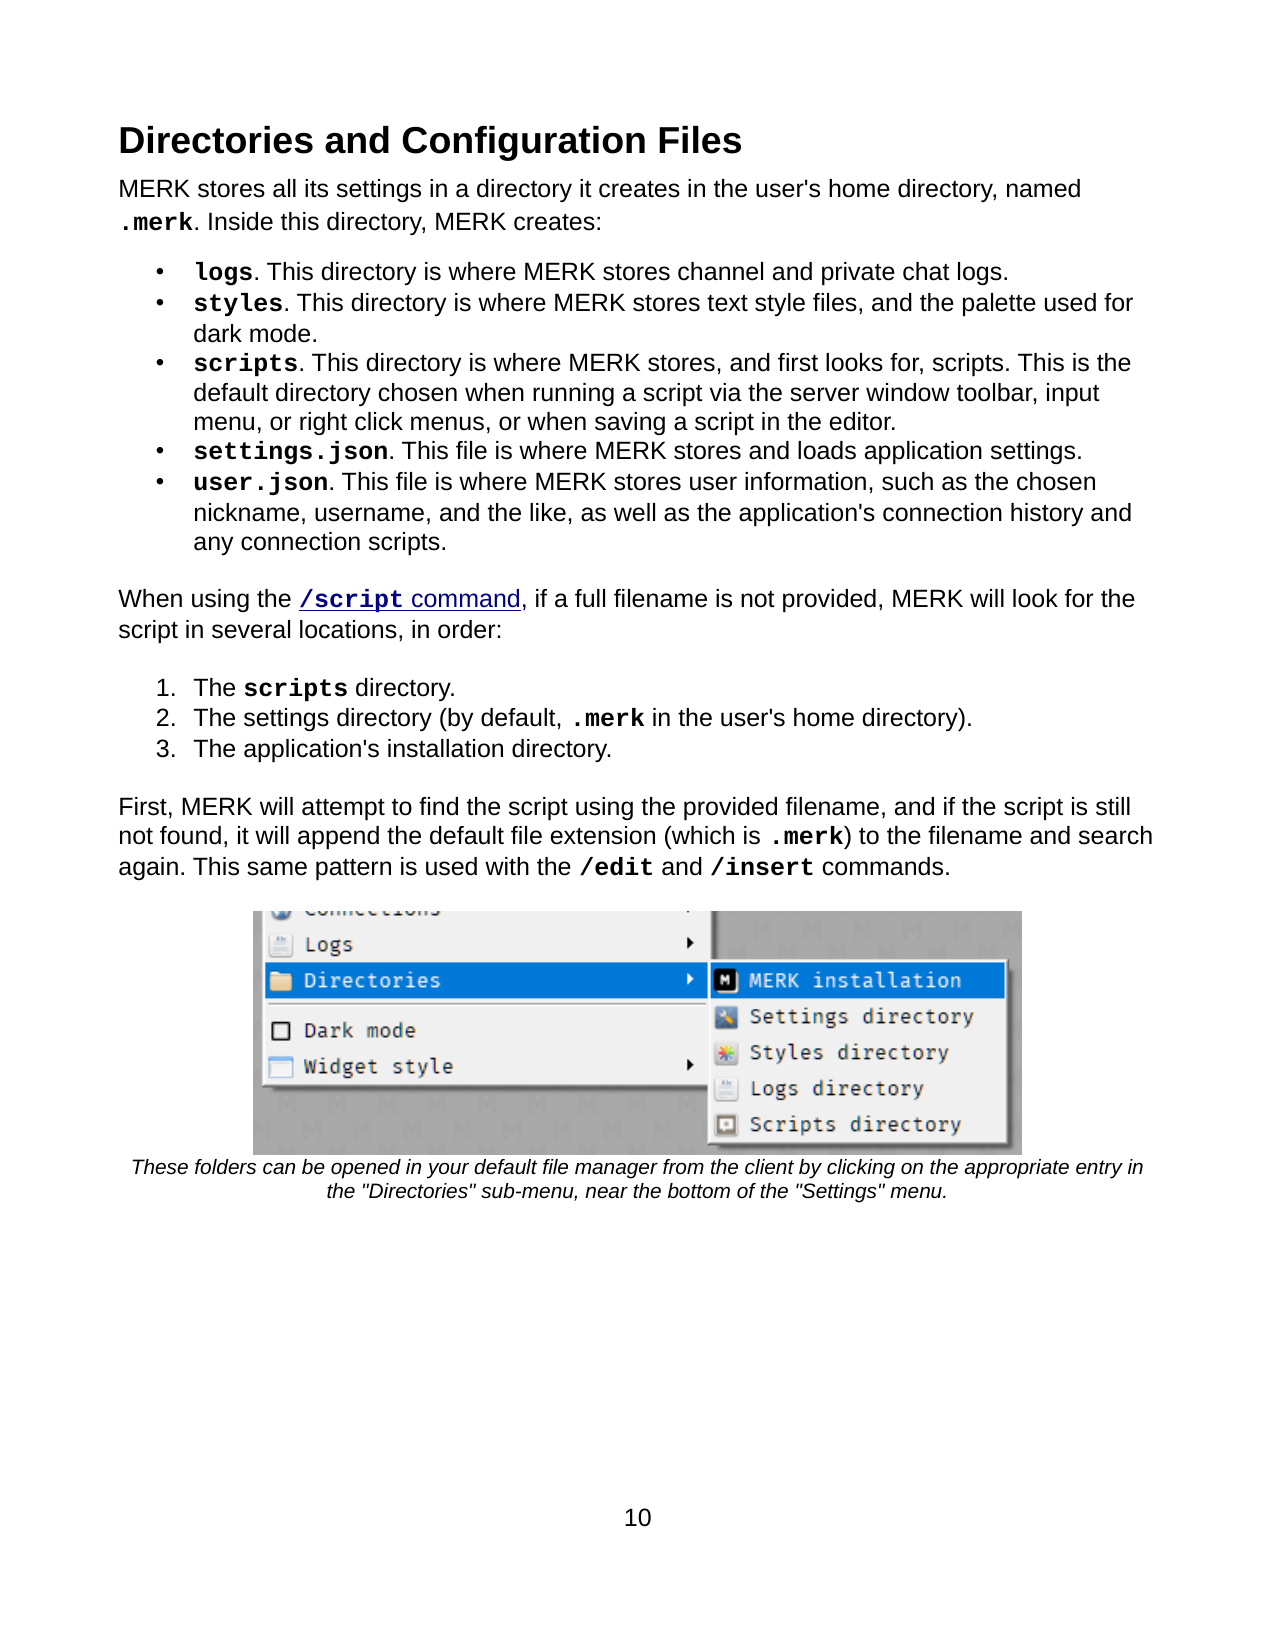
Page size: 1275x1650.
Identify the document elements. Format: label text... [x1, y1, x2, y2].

text These folders can be opened in your default file manager from the client by clicking on the appropriate entry in the "Directories" sub-menu, near the bottom of the "Settings" menu. [118, 1155, 1157, 1203]
subtitle Directories and Configuration Files [118, 118, 1157, 161]
list user.json. This file is where MERK stores user information, such as the chosen nickname, username, and the like, as well as the application's connection history and any connection scripts. [156, 467, 1157, 555]
list styles. This directory is where MERK stores text style files, and the palette used for dark mode. [156, 288, 1157, 347]
text When using the /script command, if a full filename is not provided, MERK will look for the script in several locations, in order: [118, 584, 1157, 644]
list logs. This directory is where MERK stores channel and private chat logs. [156, 257, 1157, 288]
list The settings directory (by default, .merk in the user's home directory). [156, 703, 1157, 734]
picture [253, 911, 1022, 1155]
text MERK stores all its settings in a directory it creates in the user's home directory, named .merk. Inside this directory, MERK creates: [118, 174, 1157, 238]
list The application's installation directory. [156, 734, 1157, 763]
list scripts. This directory is where MERK stores, and first looks for, scripts. This is the default directory chosen when running a script via the server window toolbar, input menu, or right click menus, or when saving a script in the editor. [156, 347, 1157, 436]
list settings.json. This file is where MERK stores and loads application settings. [156, 436, 1157, 467]
list The scripts directory. [156, 672, 1157, 703]
text First, MERK will attempt to find the script using the provided filename, and if the script is still not found, it will append the default file extension (which is .merk) to the filename and search again. This same pattern is used with the /edit and /insert commands. [118, 792, 1157, 882]
